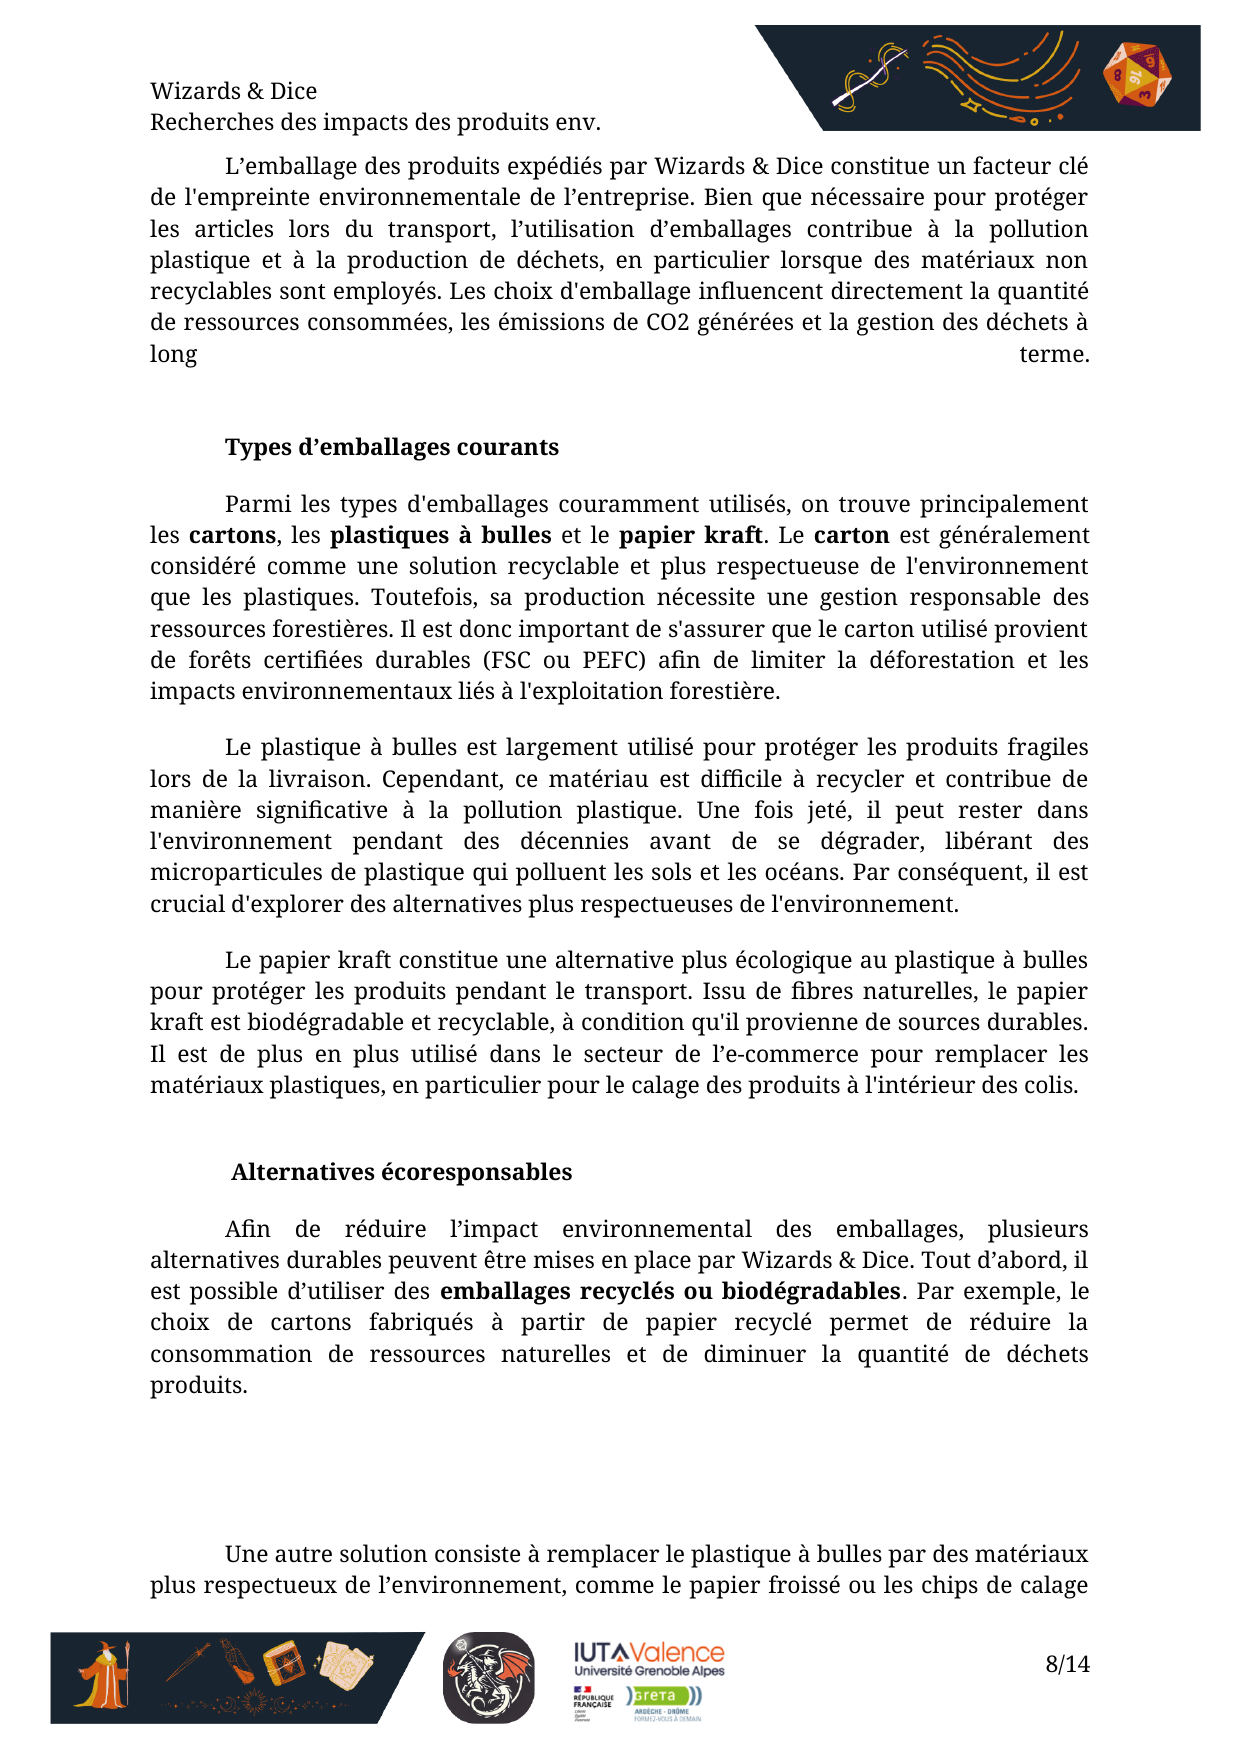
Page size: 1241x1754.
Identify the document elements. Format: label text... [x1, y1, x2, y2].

text L’emballage des produits expédiés par Wizards & Dice constitue un facteur clé de l'empreinte environnementale de l’entreprise. Bien que nécessaire pour protéger les articles lors du transport, l’utilisation d’emballages contribue à la pollution plastique et à la production de déchets, en particulier lorsque des matériaux non recyclables sont employés. Les choix d'emballage influencent directement la quantité de ressources consommées, les émissions de CO2 générées et la gestion des déchets à long terme. [150, 150, 1090, 400]
text Le plastique à bulles est largement utilisé pour protéger les produits fragiles lors de la livraison. Cependant, ce matériau est difficile à recycler et contribue de manière significative à la pollution plastique. Une fois jeté, il peut rester dans l'environnement pendant des décennies avant de se dégrader, libérant des microparticules de plastique qui polluent les sols et les océans. Par conséquent, il est crucial d'explorer des alternatives plus respectueuses de l'environnement. [150, 731, 1090, 919]
picture [748, 25, 1214, 132]
text Types d’emballages courants [150, 431, 1090, 462]
text Une autre solution consiste à remplacer le plastique à bulles par des matériaux plus respectueux de l’environnement, comme le papier froissé ou les chips de calage [150, 1537, 1090, 1600]
text Le papier kraft constitue une alternative plus écologique au plastique à bulles pour protéger les produits pendant le transport. Issu de fibres naturelles, le papier kraft est biodégradable et recyclable, à condition qu'il provienne de sources durables. Il est de plus en plus utilisé dans le secteur de l’e-commerce pour remplacer les matériaux plastiques, en particulier pour le calage des produits à l'intérieur des colis. [150, 944, 1090, 1100]
text Afin de réduire l’impact environnemental des emballages, plusieurs alternatives durables peuvent être mises en place par Wizards & Dice. Tout d’abord, il est possible d’utiliser des emballages recyclés ou biodégradables. Par exemple, le choix de cartons fabriqués à partir de papier recyclé permet de réduire la consommation de ressources naturelles et de diminuer la quantité de déchets produits. [150, 1212, 1090, 1400]
text Alternatives écoresponsables [150, 1156, 1090, 1187]
picture [42, 1628, 749, 1733]
text Parmi les types d'emballages couramment utilisés, on trouve principalement les cartons, les plastiques à bulles et le papier kraft. Le carton est généralement considéré comme une solution recyclable et plus respectueuse de l'environnement que les plastiques. Toutefois, sa production nécessite une gestion responsable des ressources forestières. Il est donc important de s'assurer que le carton utilisé provient de forêts certifiées durables (FSC ou PEFC) afin de limiter la déforestation et les impacts environnementaux liés à l'exploitation forestière. [150, 487, 1090, 706]
